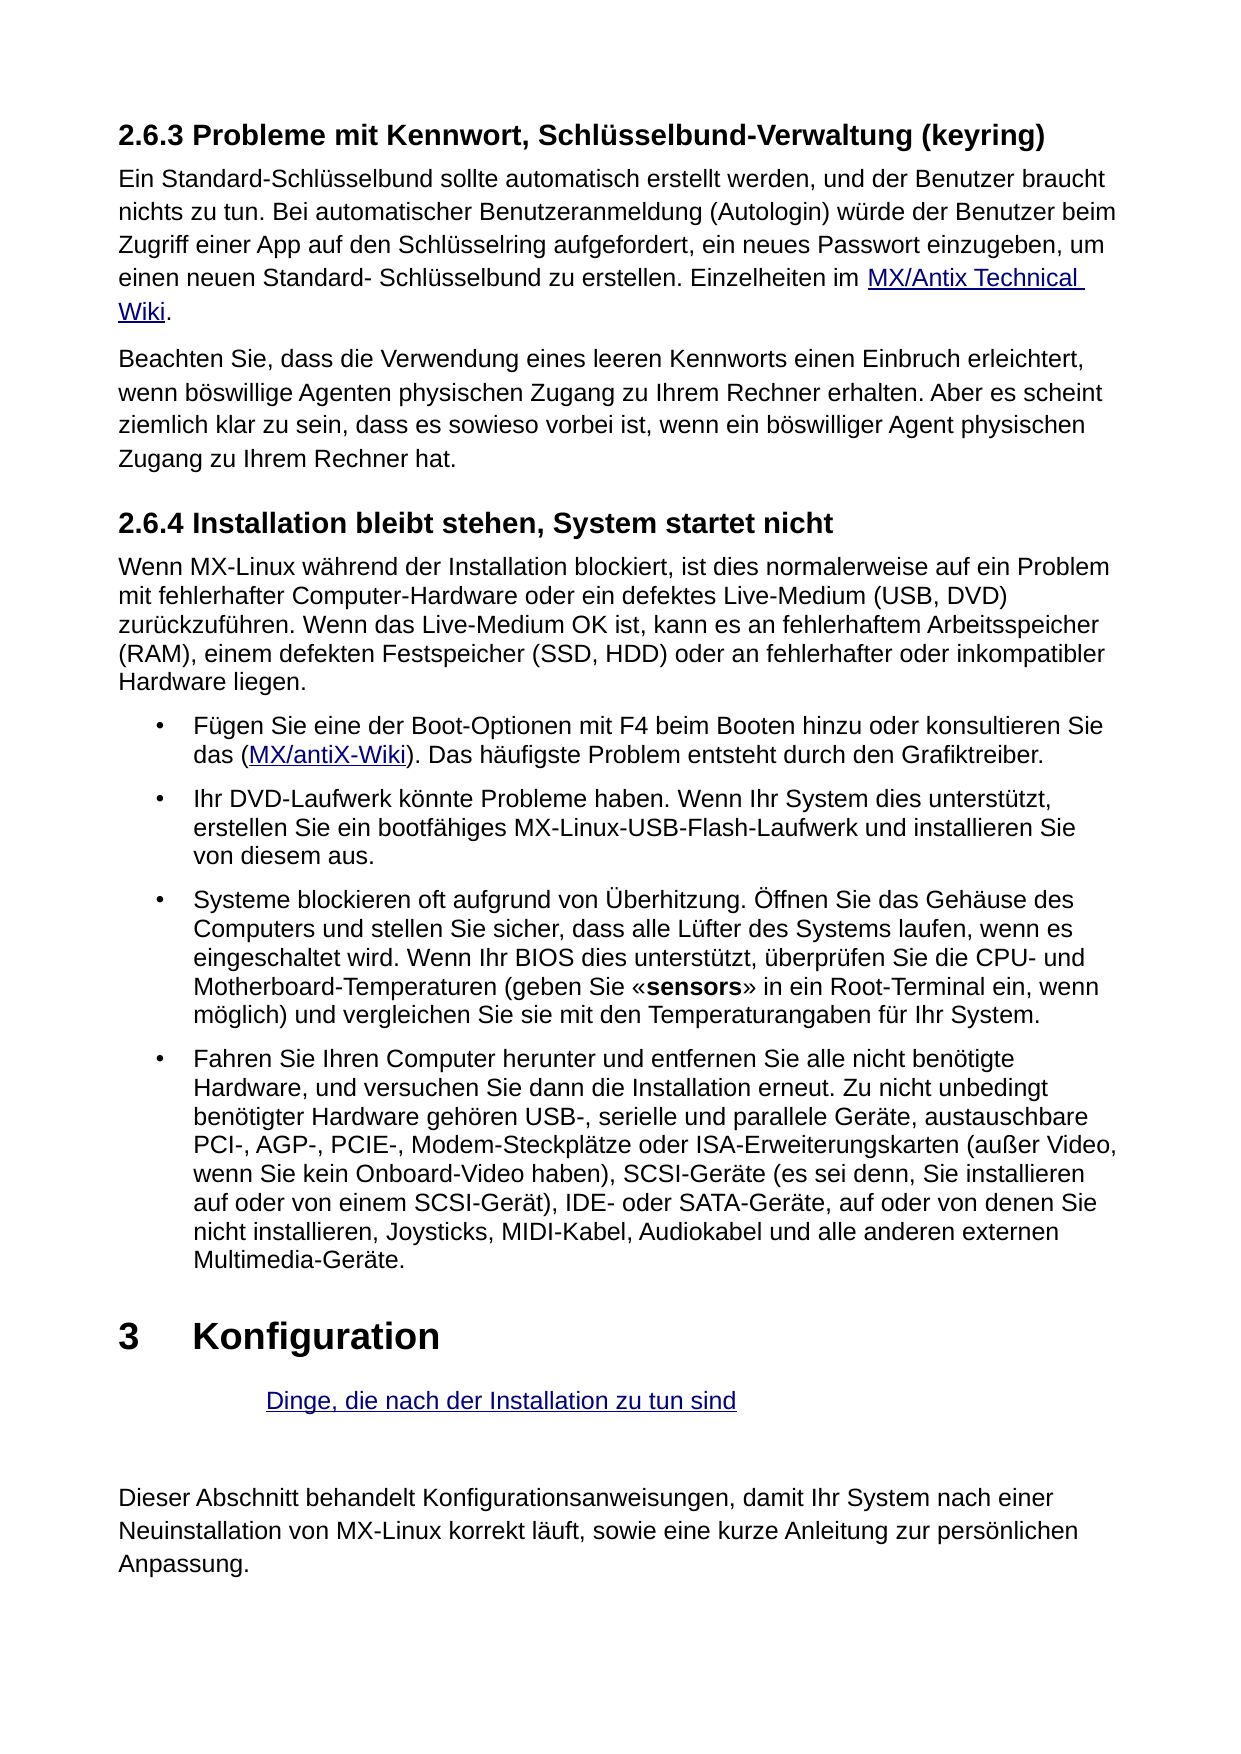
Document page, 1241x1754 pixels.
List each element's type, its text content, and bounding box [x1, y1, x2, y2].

text Dieser Abschnitt behandelt Konfigurationsanweisungen, damit Ihr System nach einer Neuinstallation von MX-Linux korrekt läuft, sowie eine kurze Anleitung zur persönlichen Anpassung. [118, 1483, 1122, 1578]
text Beachten Sie, dass die Verwendung eines leeren Kennworts einen Einbruch erleichtert, wenn böswillige Agenten physischen Zugang zu Ihrem Rechner erhalten. Aber es scheint ziemlich klar zu sein, dass es sowieso vorbei ist, wenn ein böswilliger Agent physischen Zugang zu Ihrem Rechner hat. [118, 344, 1122, 472]
text Dinge, die nach der Installation zu tun sind [118, 1386, 1122, 1414]
subtitle Installation bleibt stehen, System startet nicht [118, 506, 1122, 540]
list Systeme blockieren oft aufgrund von Überhitzung. Öffnen Sie das Gehäuse des Computers und stellen Sie sicher, dass alle Lüfter des Systems laufen, wenn es eingeschaltet wird. Wenn Ihr BIOS dies unterstützt, überprüfen Sie die CPU- und Motherboard-Temperaturen (geben Sie «sensors» in ein Root-Terminal ein, wenn möglich) und vergleichen Sie sie mit den Temperaturangaben für Ihr System. [156, 885, 1122, 1029]
list Fahren Sie Ihren Computer herunter und entfernen Sie alle nicht benötigte Hardware, und versuchen Sie dann die Installation erneut. Zu nicht unbedingt benötigter Hardware gehören USB-, serielle und parallele Geräte, austauschbare PCI-, AGP-, PCIE-, Modem-Steckplätze oder ISA-Erweiterungskarten (außer Video, wenn Sie kein Onboard-Video haben), SCSI-Geräte (es sei denn, Sie installieren auf oder von einem SCSI-Gerät), IDE- oder SATA-Geräte, auf oder von denen Sie nicht installieren, Joysticks, MIDI-Kabel, Audiokabel und alle anderen externen Multimedia-Geräte. [156, 1044, 1122, 1274]
subtitle Konfiguration [118, 1314, 1122, 1358]
subtitle Probleme mit Kennwort, Schlüsselbund-Verwaltung (keyring) [118, 118, 1122, 152]
text Ein Standard-Schlüsselbund sollte automatisch erstellt werden, und der Benutzer braucht nichts zu tun. Bei automatischer Benutzeranmeldung (Autologin) würde der Benutzer beim Zugriff einer App auf den Schlüsselring aufgefordert, ein neues Passwort einzugeben, um einen neuen Standard- Schlüsselbund zu erstellen. Einzelheiten im MX/Antix Technical Wiki. [118, 164, 1122, 325]
list Fügen Sie eine der Boot-Optionen mit F4 beim Booten hinzu oder konsultieren Sie das (MX/antiX-Wiki). Das häufigste Problem entsteht durch den Grafiktreiber. [156, 711, 1122, 769]
list Ihr DVD-Laufwerk könnte Probleme haben. Wenn Ihr System dies unterstützt, erstellen Sie ein bootfähiges MX-Linux-USB-Flash-Laufwerk und installieren Sie von diesem aus. [156, 784, 1122, 870]
text Wenn MX-Linux während der Installation blockiert, ist dies normalerweise auf ein Problem mit fehlerhafter Computer-Hardware oder ein defektes Live-Medium (USB, DVD) zurückzuführen. Wenn das Live-Medium OK ist, kann es an fehlerhaftem Arbeitsspeicher (RAM), einem defekten Festspeicher (SSD, HDD) oder an fehlerhafter oder inkompatibler Hardware liegen. [118, 552, 1122, 696]
